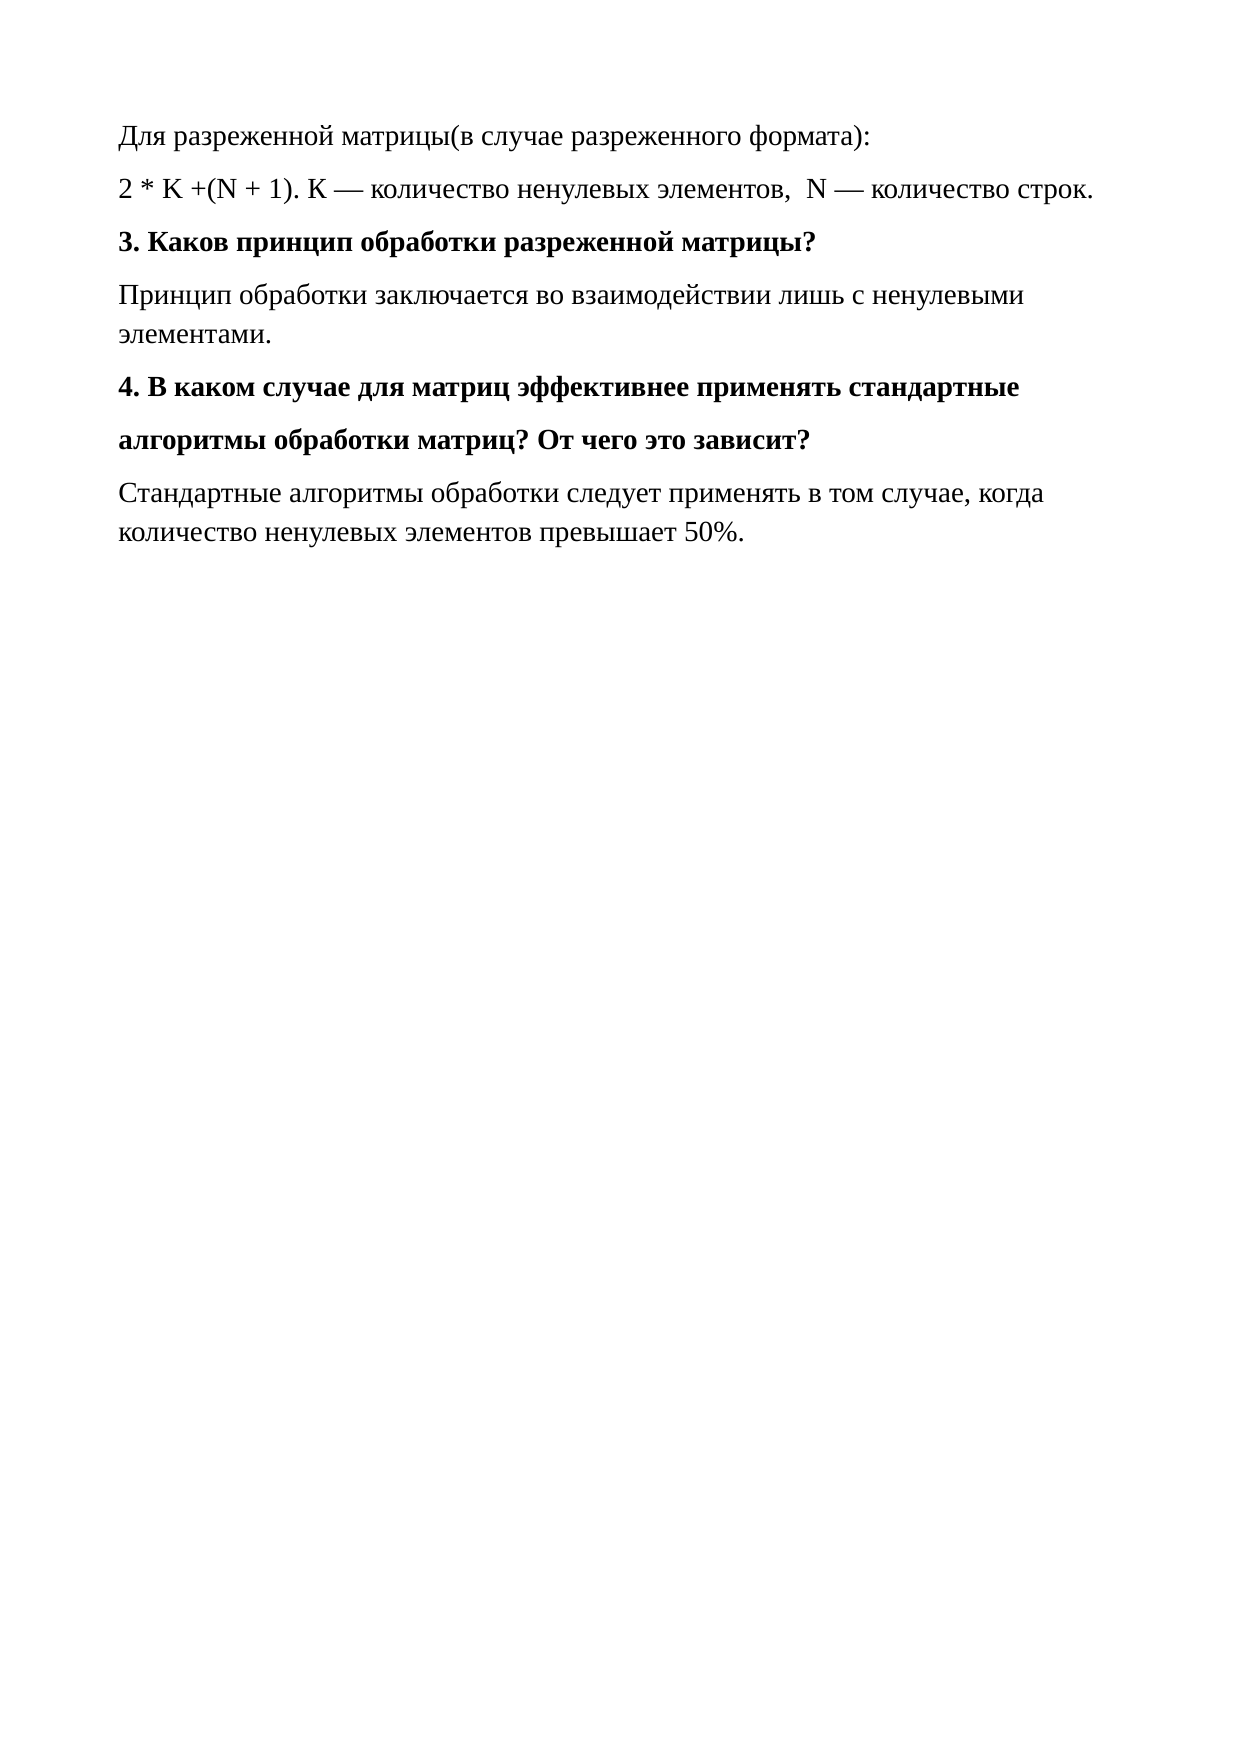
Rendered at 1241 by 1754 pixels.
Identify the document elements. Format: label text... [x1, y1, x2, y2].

text 3. Каков принцип обработки разреженной матрицы? [118, 224, 1122, 258]
text 4. В каком случае для матриц эффективнее применять стандартные [118, 369, 1122, 403]
text 2 * K +(N + 1). К — количество ненулевых элементов, N — количество строк. [118, 171, 1122, 205]
text Стандартные алгоритмы обработки следует применять в том случае, когда количество ненулевых элементов превышает 50%. [118, 475, 1122, 547]
text Принцип обработки заключается во взаимодействии лишь с ненулевыми элементами. [118, 277, 1122, 349]
text Для разреженной матрицы(в случае разреженного формата): [118, 118, 1122, 152]
text алгоритмы обработки матриц? От чего это зависит? [118, 422, 1122, 456]
